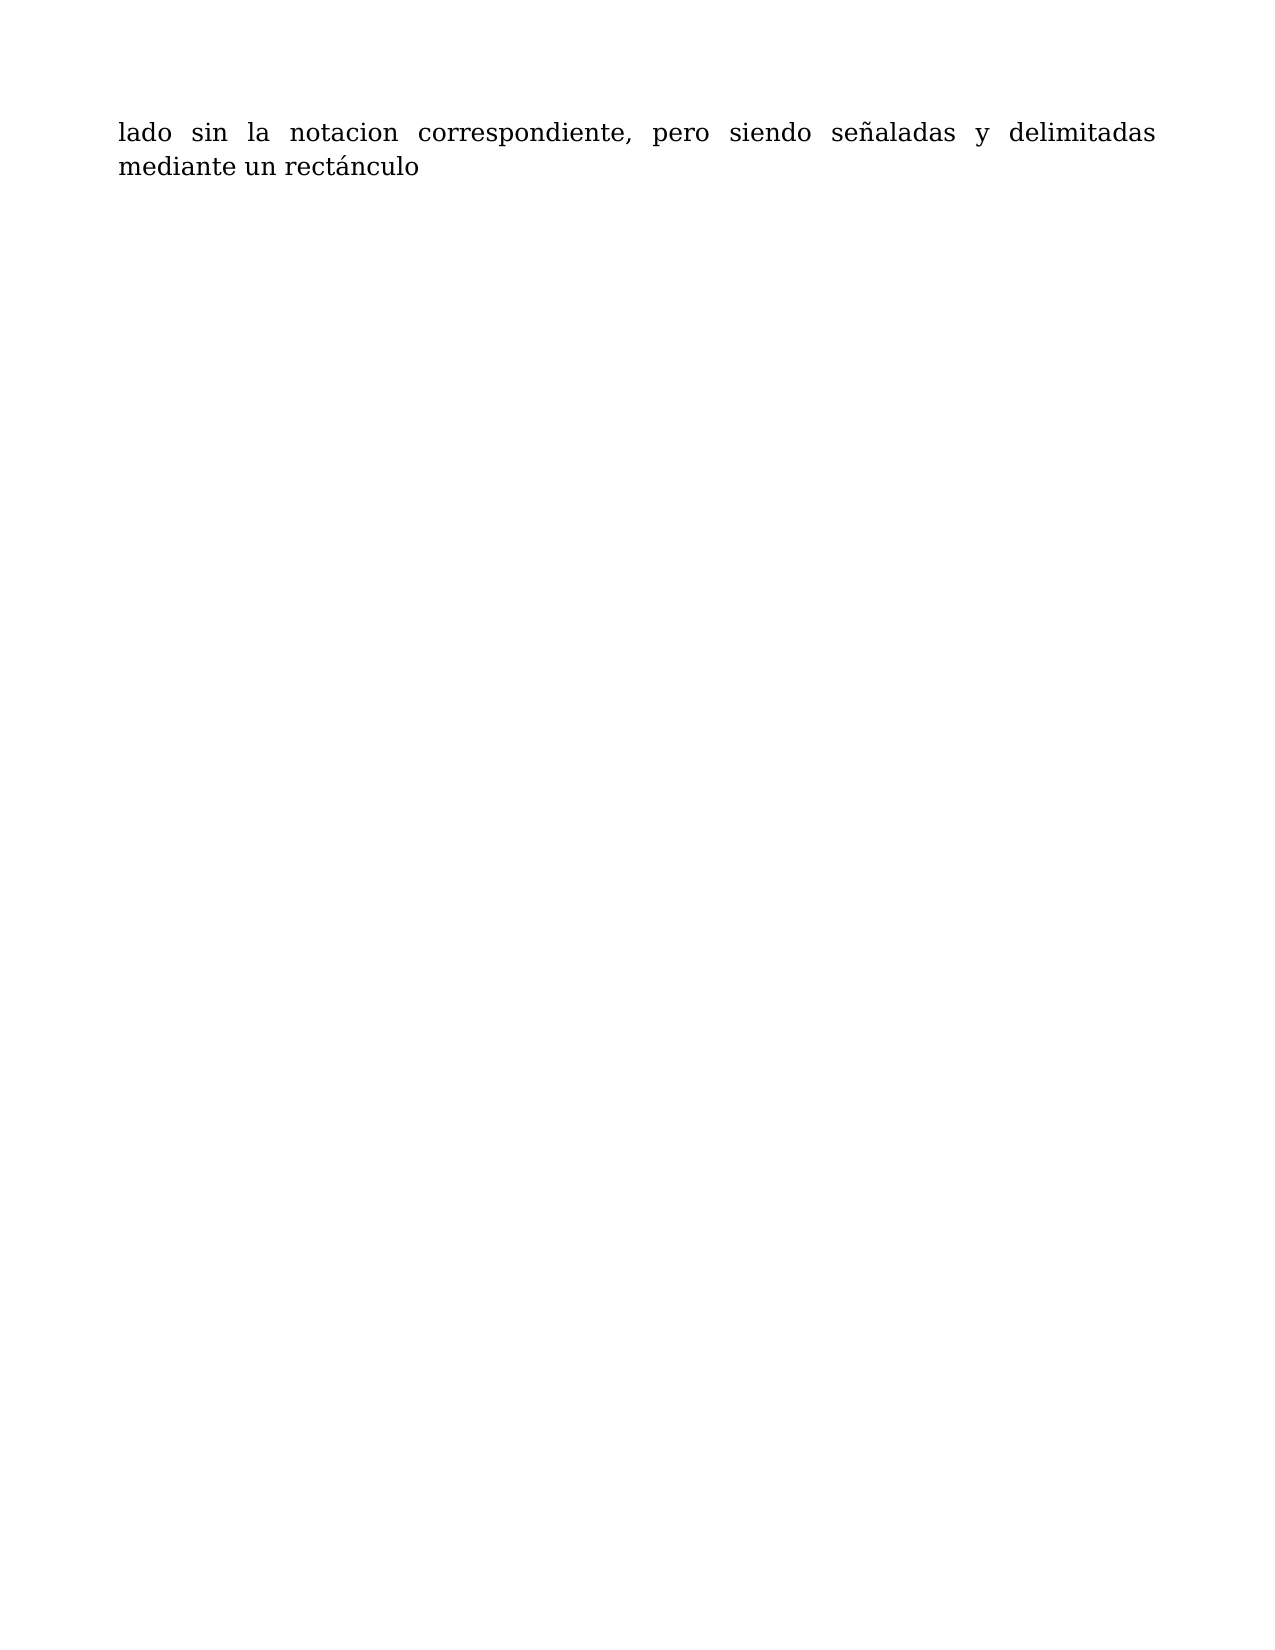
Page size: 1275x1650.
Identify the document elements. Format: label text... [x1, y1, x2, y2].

text lado sin la notacion correspondiente, pero siendo señaladas y delimitadas mediante un rectánculo [118, 118, 1157, 181]
